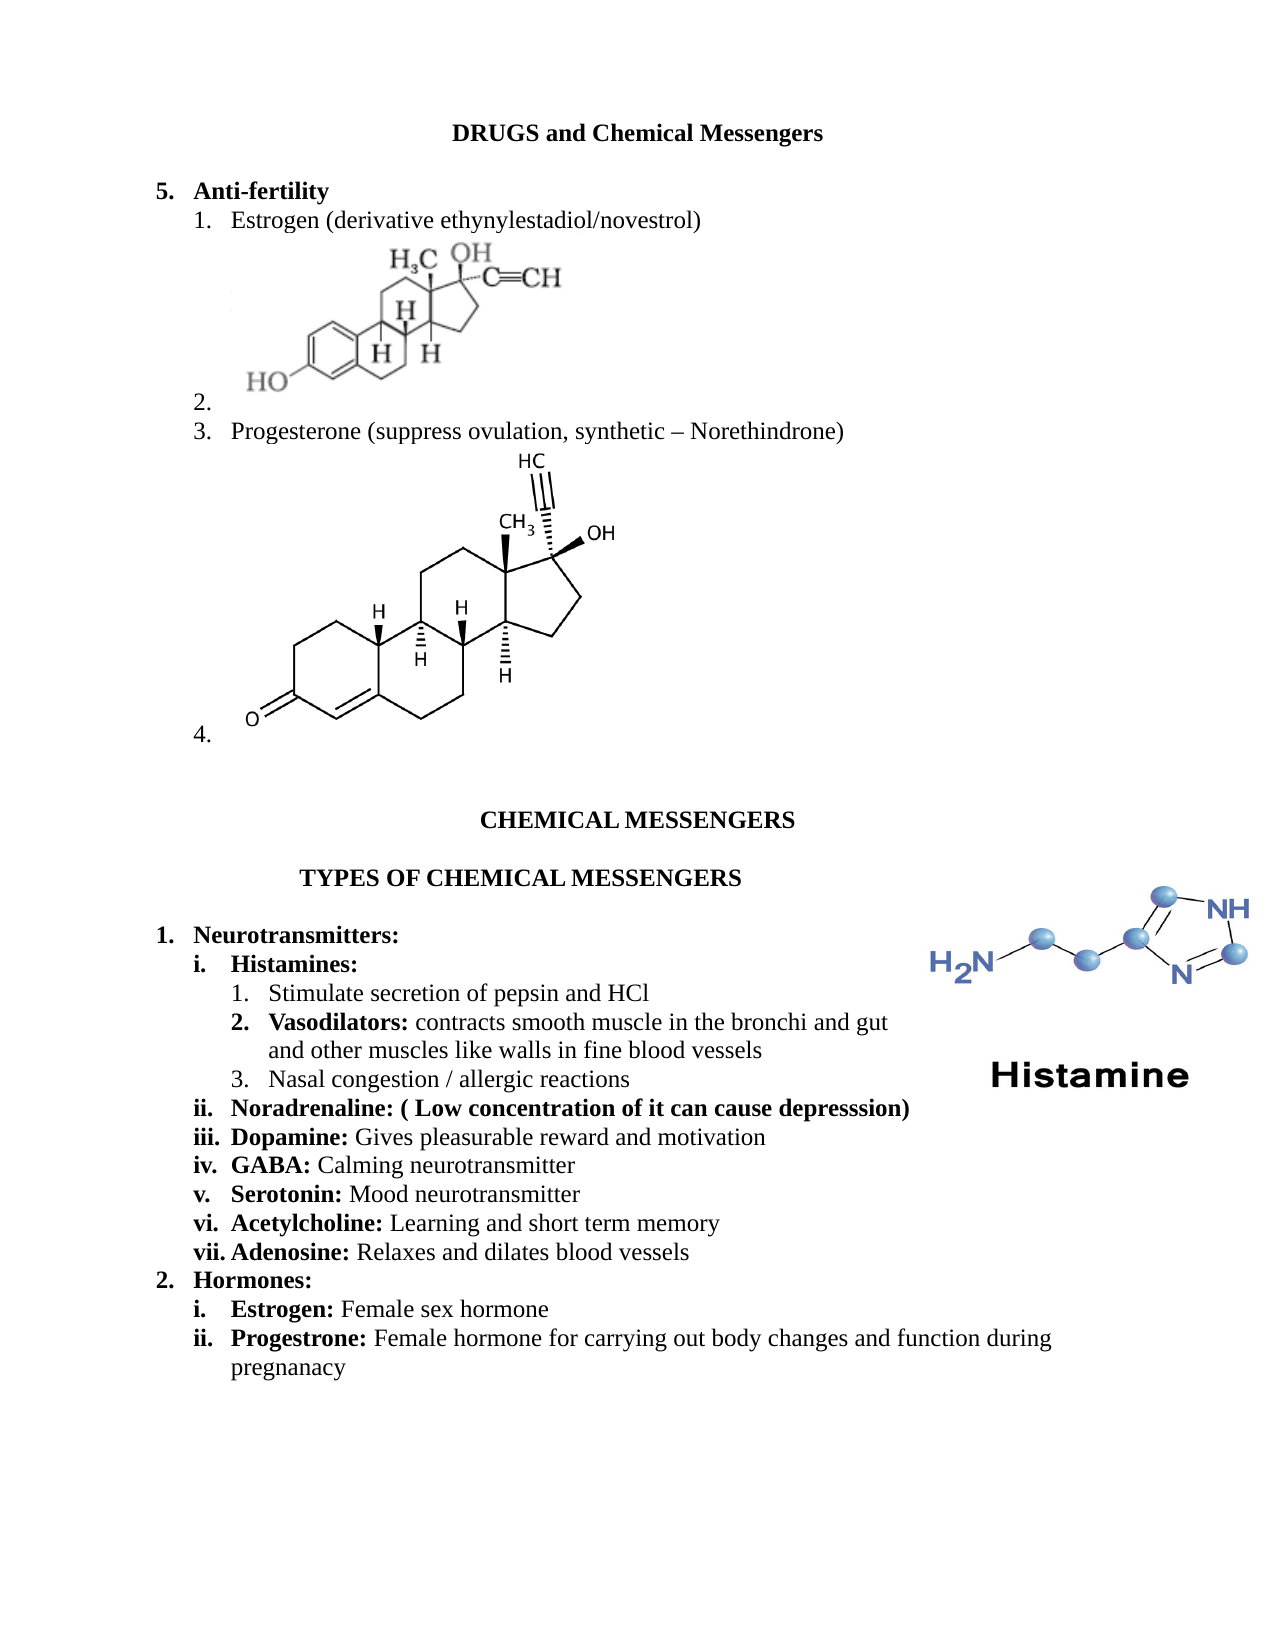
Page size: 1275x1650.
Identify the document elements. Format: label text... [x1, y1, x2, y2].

list Adenosine: Relaxes and dilates blood vessels [193, 1237, 1157, 1265]
list Nasal congestion / allergic reactions [231, 1064, 1157, 1093]
list Progesterone (suppress ovulation, synthetic – Norethindrone) [193, 416, 1157, 444]
text CHEMICAL MESSENGERS [118, 805, 1157, 834]
list Histamines: [193, 949, 923, 978]
list Progestrone: Female hormone for carrying out body changes and function during pregnanacy [193, 1323, 1157, 1380]
list Stimulate secretion of pepsin and HCl [231, 978, 923, 1007]
list Dopamine: Gives pleasurable reward and motivation [193, 1122, 1157, 1150]
list Estrogen (derivative ethynylestadiol/novestrol) [193, 205, 1157, 234]
list Vasodilators: contracts smooth muscle in the bronchi and gut and other muscles like walls in fine blood vessels [231, 1007, 923, 1064]
list Anti-fertility [156, 176, 1157, 205]
list Serotonin: Mood neurotransmitter [193, 1179, 1157, 1208]
text TYPES OF CHEMICAL MESSENGERS [118, 863, 1157, 892]
list Hormones: [156, 1265, 1157, 1294]
picture [923, 879, 1255, 1090]
list GABA: Calming neurotransmitter [193, 1150, 1157, 1179]
picture [230, 233, 581, 411]
list Estrogen: Female sex hormone [193, 1294, 1157, 1323]
list Acetylcholine: Learning and short term memory [193, 1208, 1157, 1237]
picture [230, 444, 630, 743]
list Neurotransmitters: [156, 920, 923, 949]
list Noradrenaline: ( Low concentration of it can cause depresssion) [193, 1093, 1157, 1122]
